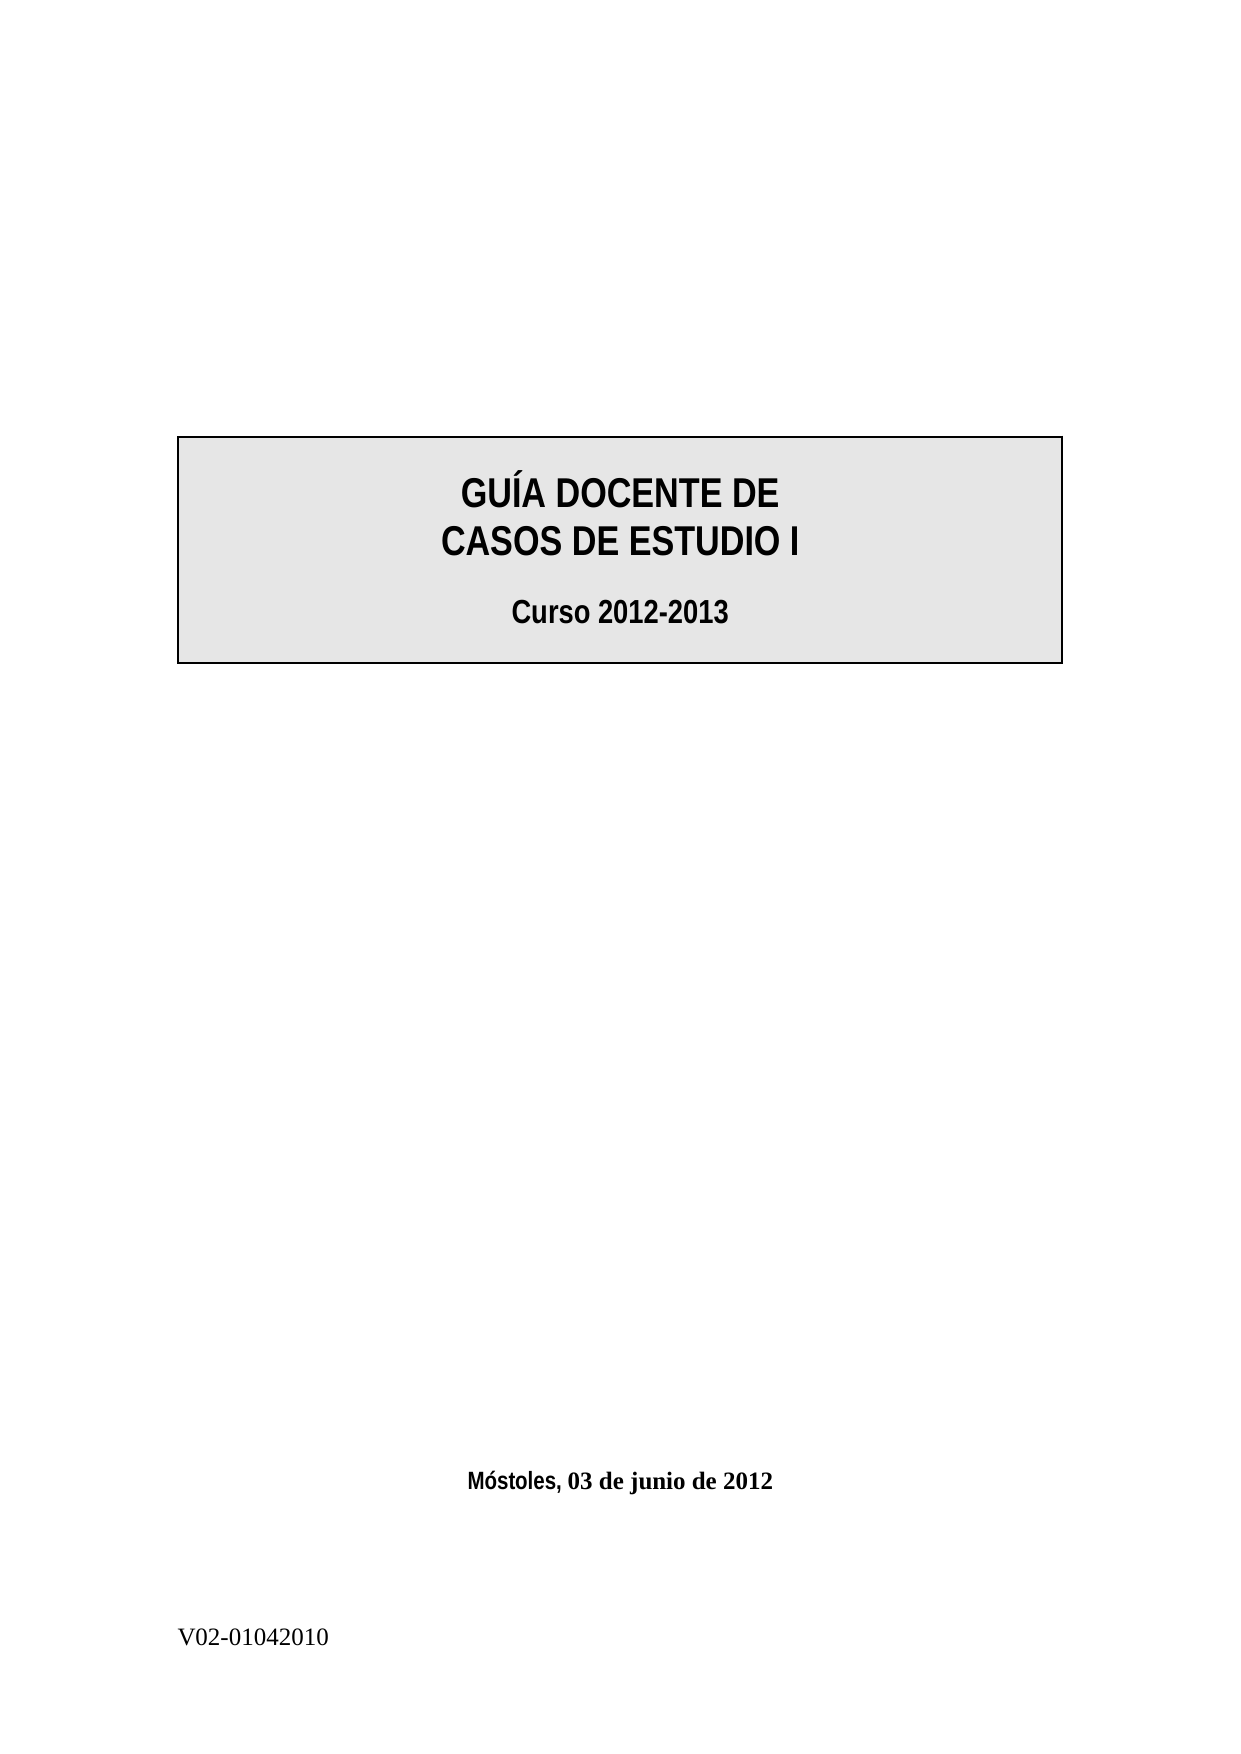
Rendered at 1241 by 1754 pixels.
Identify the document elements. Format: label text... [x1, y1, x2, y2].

text CASOS DE ESTUDIO I [179, 512, 1061, 560]
text Curso 2012-2013 [179, 588, 1061, 627]
text Móstoles, 03 de junio de 2012 [177, 1466, 1063, 1495]
text GUÍA DOCENTE DE [179, 464, 1061, 512]
